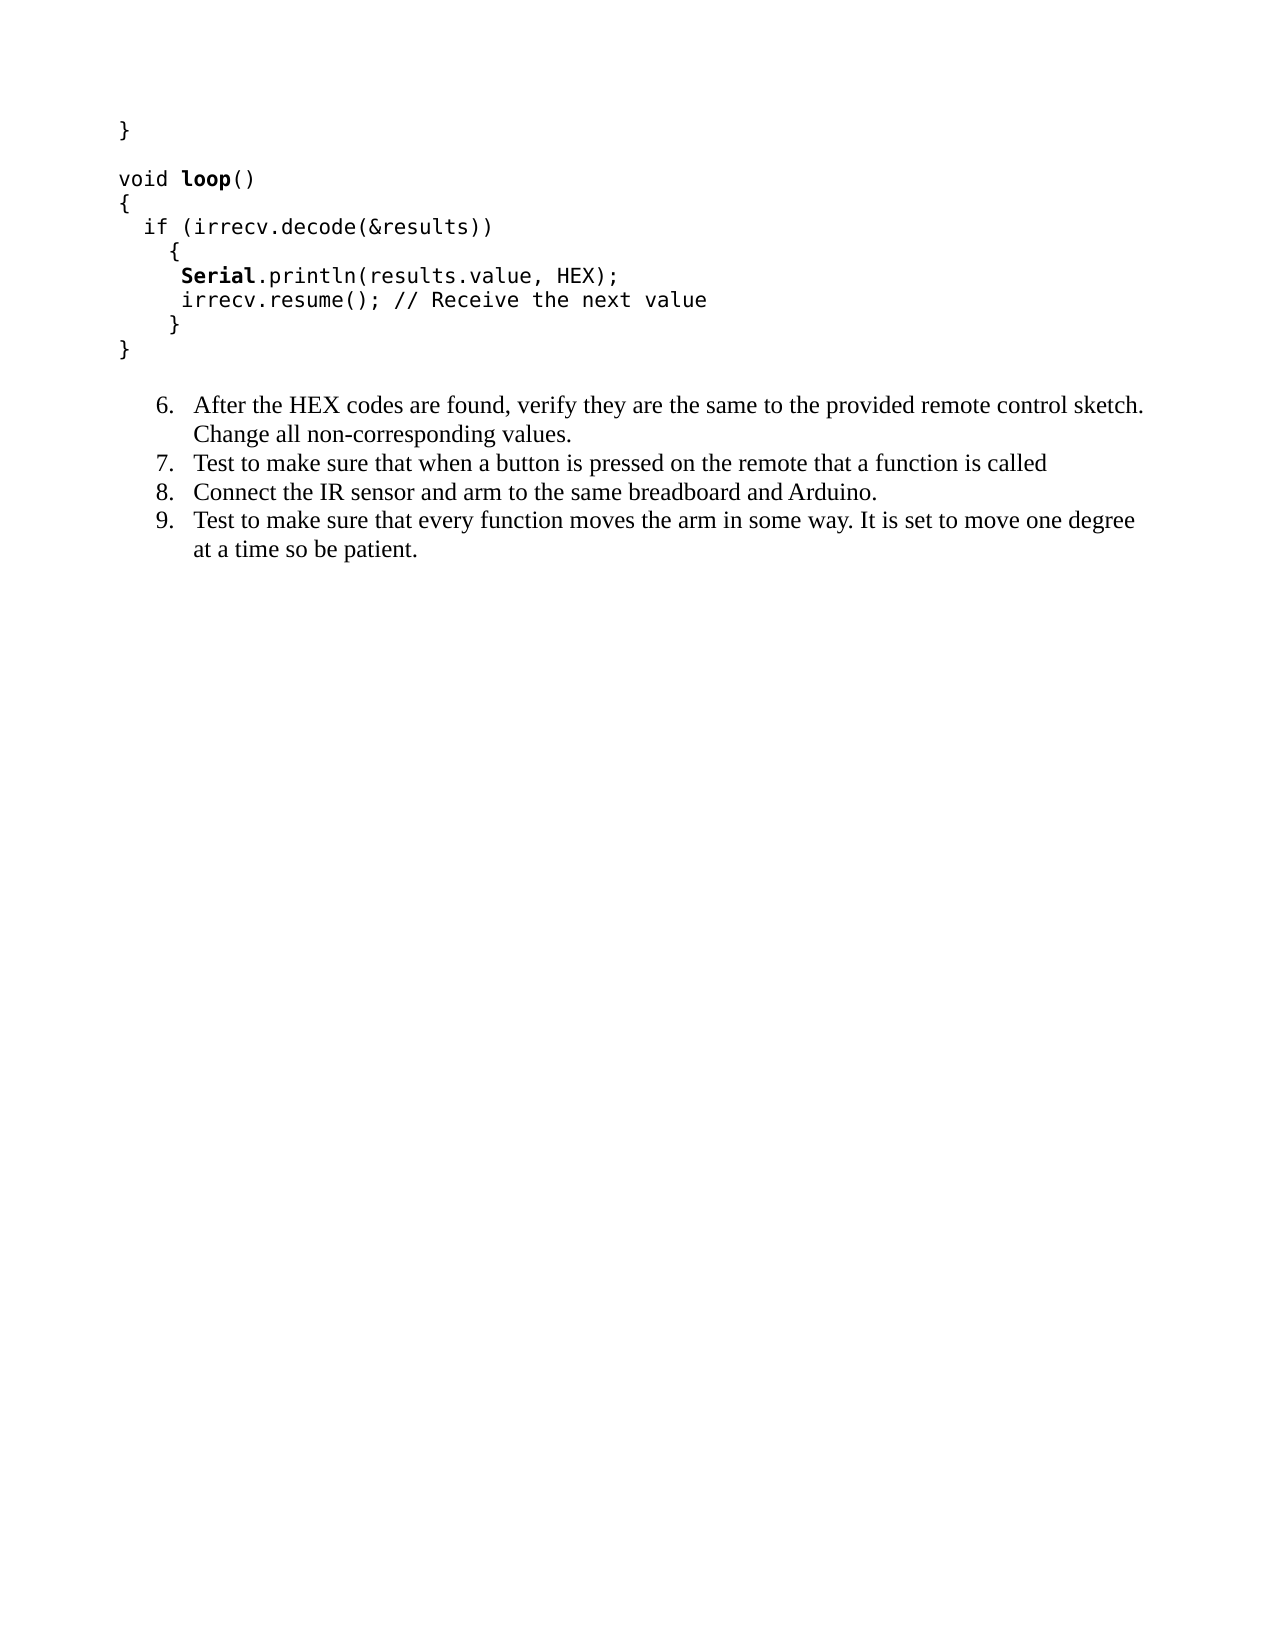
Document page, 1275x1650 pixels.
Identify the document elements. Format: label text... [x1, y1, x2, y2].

text void loop() [118, 167, 1157, 191]
text } [118, 337, 1157, 361]
text } [118, 312, 1157, 337]
text { [118, 191, 1157, 215]
text { [118, 239, 1157, 264]
text irrecv.resume(); // Receive the next value [118, 288, 1157, 312]
text if (irrecv.decode(&results)) [118, 215, 1157, 239]
list Test to make sure that every function moves the arm in some way. It is set to move one degree at a time so be patient. [156, 505, 1157, 563]
list Test to make sure that when a button is pressed on the remote that a function is called [156, 448, 1157, 477]
list Connect the IR sensor and arm to the same breadboard and Arduino. [156, 477, 1157, 505]
list After the HEX codes are found, verify they are the same to the provided remote control sketch. Change all non-corresponding values. [156, 390, 1157, 448]
text } [118, 118, 1157, 142]
text Serial.println(results.value, HEX); [118, 264, 1157, 288]
